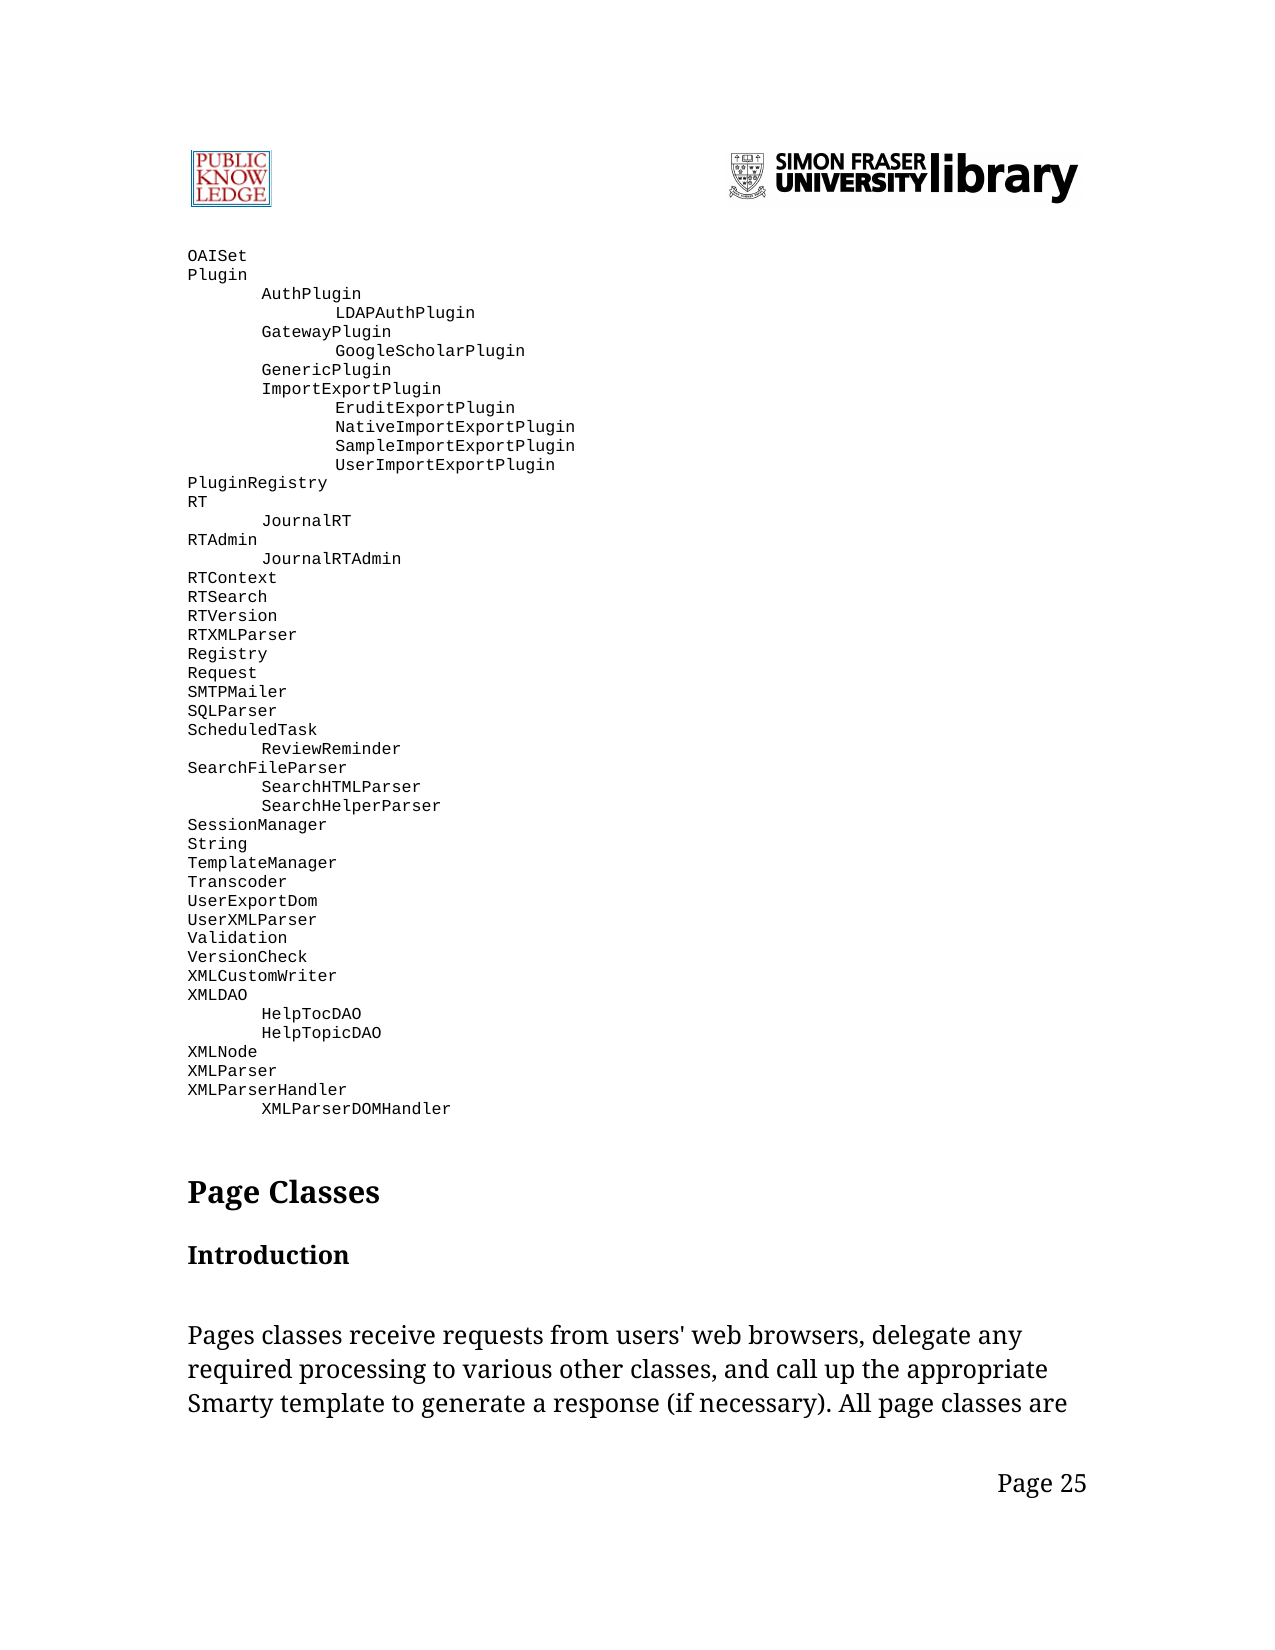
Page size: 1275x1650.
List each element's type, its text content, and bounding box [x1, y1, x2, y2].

text ImportExportPlugin [187, 380, 1087, 399]
text String [187, 835, 1087, 854]
text NativeImportExportPlugin [187, 418, 1087, 437]
text LDAPAuthPlugin [187, 304, 1087, 323]
text GoogleScholarPlugin [187, 342, 1087, 361]
text XMLParserHandler [187, 1082, 1087, 1101]
text Validation [187, 930, 1087, 949]
text SQLParser [187, 702, 1087, 721]
text RTXMLParser [187, 627, 1087, 646]
text RTAdmin [187, 532, 1087, 551]
text SessionManager [187, 816, 1087, 835]
text JournalRTAdmin [187, 551, 1087, 570]
text SMTPMailer [187, 683, 1087, 702]
text VersionCheck [187, 949, 1087, 968]
text XMLParserDOMHandler [187, 1101, 1087, 1119]
text HelpTocDAO [187, 1006, 1087, 1025]
text GatewayPlugin [187, 323, 1087, 342]
text JournalRT [187, 513, 1087, 532]
subtitle Introduction [187, 1237, 1087, 1271]
text UserExportDom [187, 892, 1087, 911]
text EruditExportPlugin [187, 399, 1087, 418]
text UserImportExportPlugin [187, 456, 1087, 475]
text HelpTopicDAO [187, 1025, 1087, 1044]
text SampleImportExportPlugin [187, 437, 1087, 456]
text UserXMLParser [187, 911, 1087, 930]
text XMLDAO [187, 987, 1087, 1006]
text RTVersion [187, 608, 1087, 627]
text GenericPlugin [187, 361, 1087, 380]
text SearchHelperParser [187, 797, 1087, 816]
text Request [187, 664, 1087, 683]
text Pages classes receive requests from users' web browsers, delegate any required processing to various other classes, and call up the appropriate Smarty template to generate a response (if necessary). All page classes are [187, 1318, 1087, 1420]
text XMLCustomWriter [187, 968, 1087, 987]
text SearchHTMLParser [187, 778, 1087, 797]
text Transcoder [187, 873, 1087, 892]
text XMLParser [187, 1063, 1087, 1082]
text RT [187, 494, 1087, 513]
picture [723, 150, 1083, 207]
text ScheduledTask [187, 721, 1087, 740]
text Plugin [187, 266, 1087, 285]
text PluginRegistry [187, 475, 1087, 494]
text Registry [187, 646, 1087, 664]
text TemplateManager [187, 854, 1087, 873]
text RTContext [187, 570, 1087, 589]
text ReviewReminder [187, 740, 1087, 759]
subtitle Page Classes [187, 1171, 1087, 1212]
text AuthPlugin [187, 285, 1087, 304]
picture [193, 150, 272, 205]
text OAISet [187, 247, 1087, 266]
text SearchFileParser [187, 759, 1087, 778]
text XMLNode [187, 1044, 1087, 1063]
text RTSearch [187, 589, 1087, 608]
